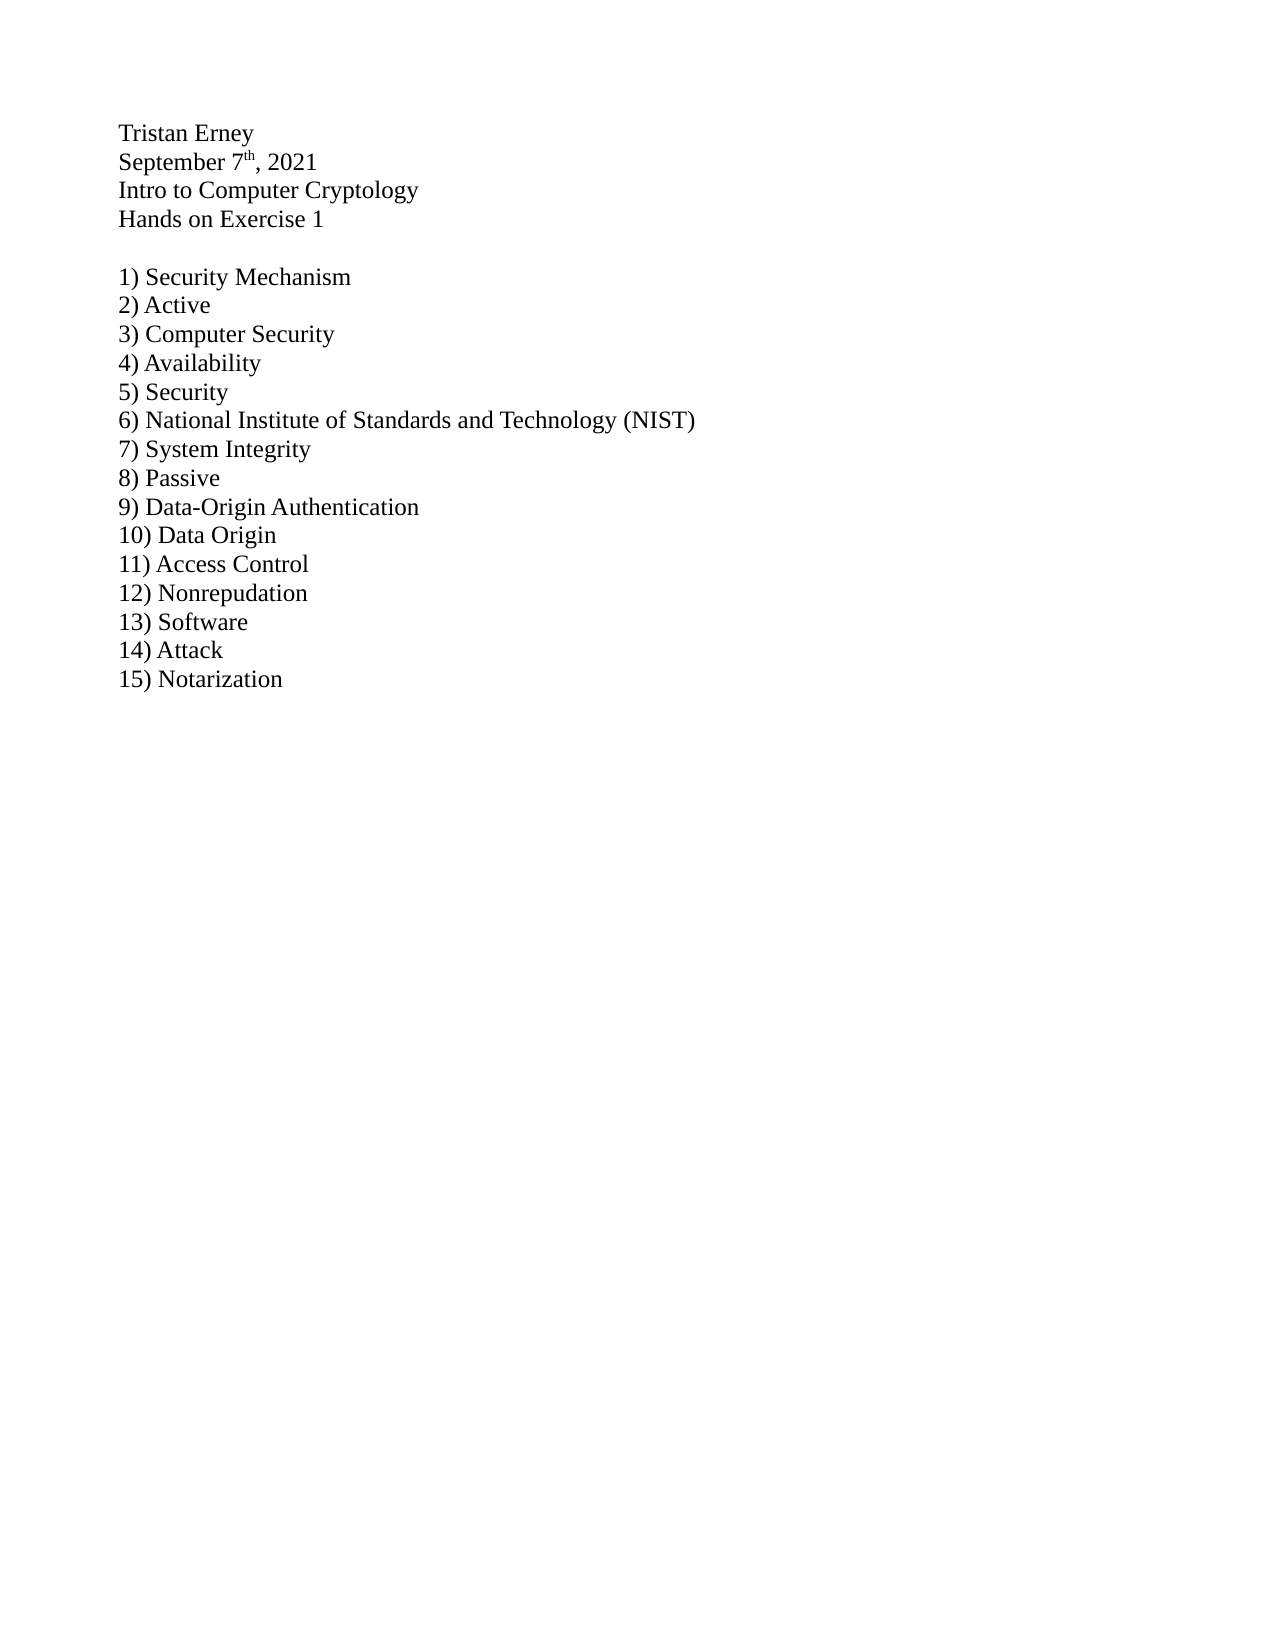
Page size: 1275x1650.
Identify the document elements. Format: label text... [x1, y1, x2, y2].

text 5) Security [118, 377, 1157, 406]
text 12) Nonrepudation [118, 578, 1157, 607]
text Hands on Exercise 1 [118, 204, 1157, 233]
text 6) National Institute of Standards and Technology (NIST) [118, 406, 1157, 434]
text Tristan Erney [118, 118, 1157, 147]
text 7) System Integrity [118, 434, 1157, 463]
text 14) Attack [118, 636, 1157, 664]
text 11) Access Control [118, 549, 1157, 578]
text 2) Active [118, 291, 1157, 319]
text 13) Software [118, 607, 1157, 636]
text 8) Passive [118, 463, 1157, 492]
text 15) Notarization [118, 664, 1157, 693]
text Intro to Computer Cryptology [118, 176, 1157, 204]
text 10) Data Origin [118, 521, 1157, 549]
text 3) Computer Security [118, 319, 1157, 348]
text 1) Security Mechanism [118, 262, 1157, 291]
text 4) Availability [118, 348, 1157, 377]
text 9) Data-Origin Authentication [118, 492, 1157, 521]
text September 7th, 2021 [118, 147, 1157, 176]
